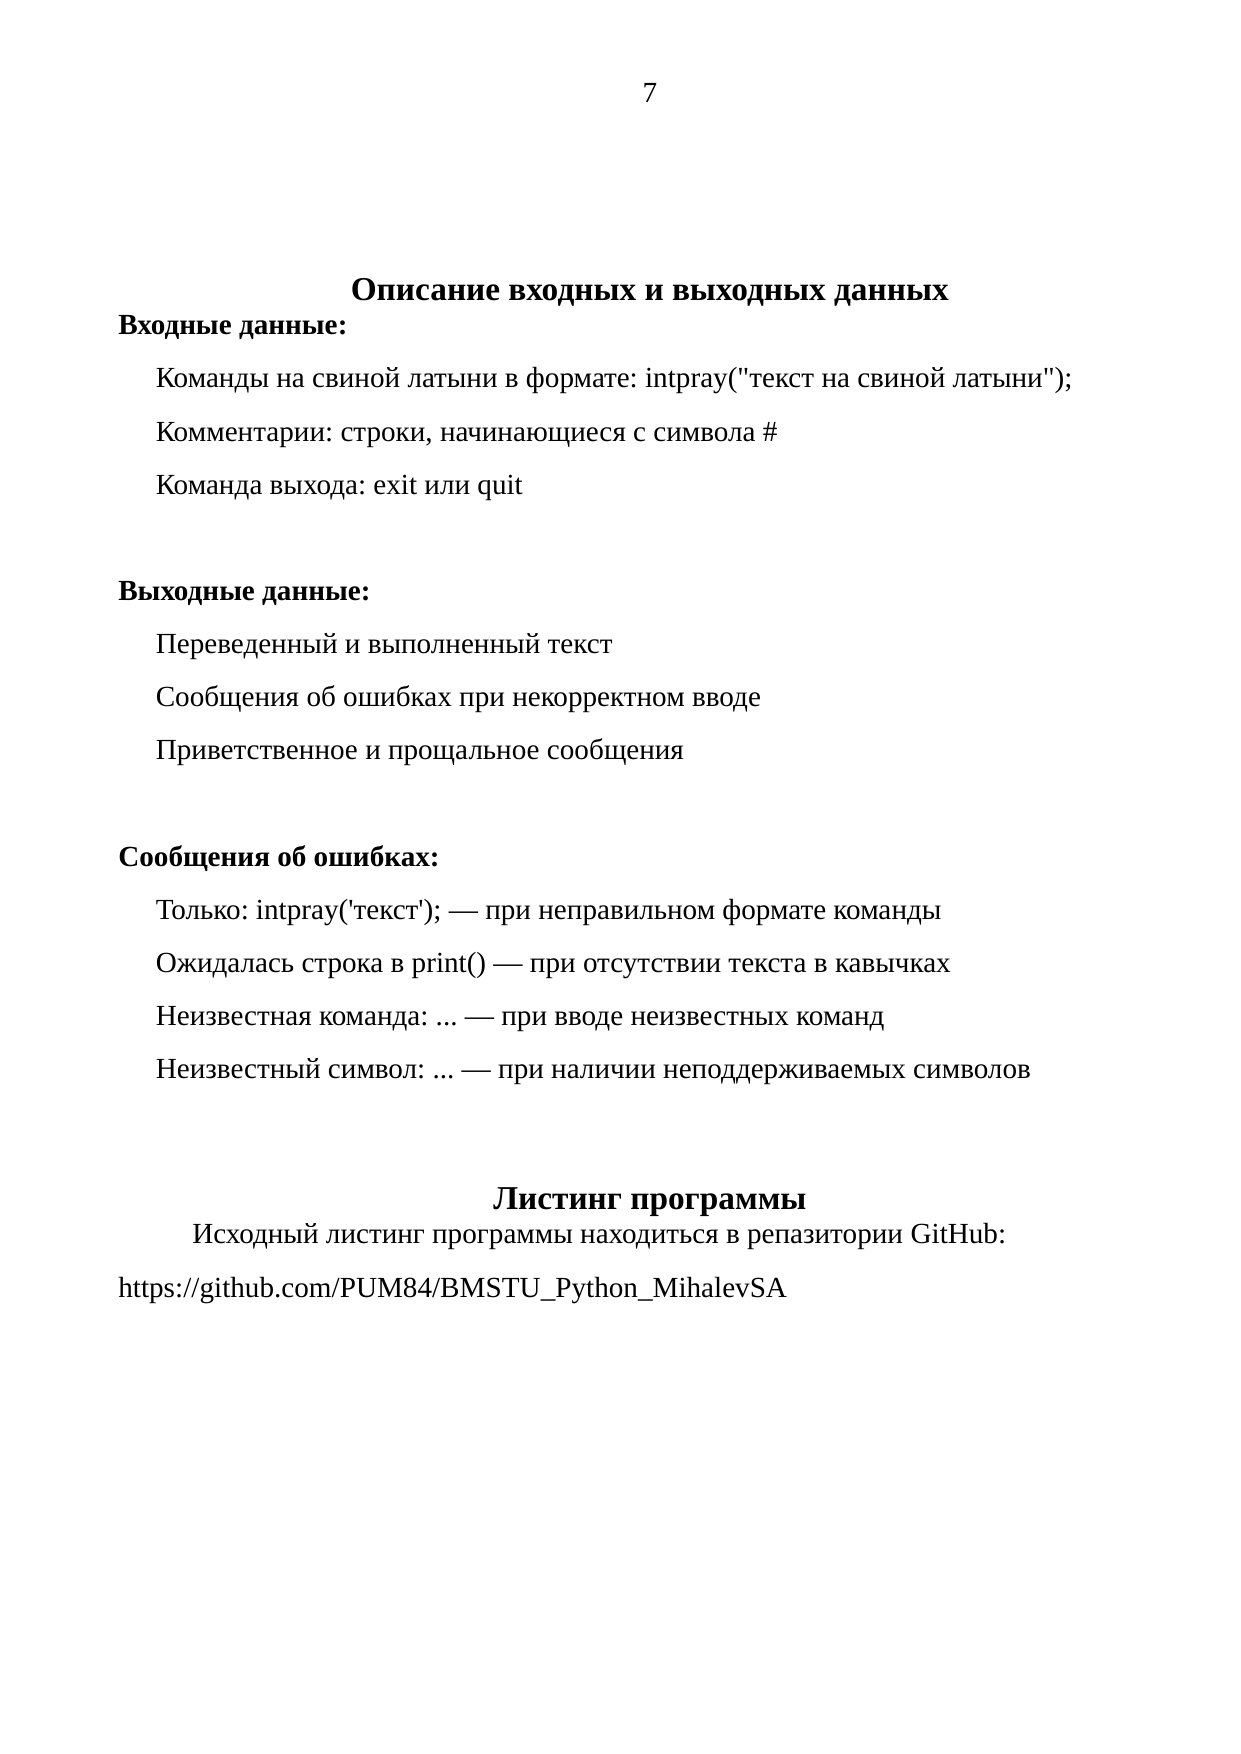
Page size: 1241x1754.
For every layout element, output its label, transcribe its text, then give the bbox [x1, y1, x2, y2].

text Ожидалась строка в print() — при отсутствии текста в кавычках [118, 945, 1181, 978]
text Исходный листинг программы находиться в репазитории GitHub: [118, 1217, 1181, 1250]
text Входные данные: [118, 307, 1181, 341]
text Неизвестная команда: ... — при вводе неизвестных команд [118, 998, 1181, 1032]
text Команды на свиной латыни в формате: intpray("текст на свиной латыни"); [118, 361, 1181, 394]
text Комментарии: строки, начинающиеся с символа # [118, 414, 1181, 447]
text Команда выхода: exit или quit [118, 467, 1181, 500]
text Переведенный и выполненный текст [118, 626, 1181, 660]
text Сообщения об ошибках: [118, 839, 1181, 872]
text Неизвестный символ: ... — при наличии неподдерживаемых символов [118, 1051, 1181, 1085]
text Только: intpray('текст'); — при неправильном формате команды [118, 892, 1181, 925]
text https://github.com/PUM84/BMSTU_Python_MihalevSA [118, 1270, 1181, 1303]
text Выходные данные: [118, 573, 1181, 607]
text Приветственное и прощальное сообщения [118, 732, 1181, 766]
subtitle Листинг программы [118, 1178, 1181, 1217]
subtitle Описание входных и выходных данных [118, 269, 1181, 307]
text Сообщения об ошибках при некорректном вводе [118, 679, 1181, 713]
